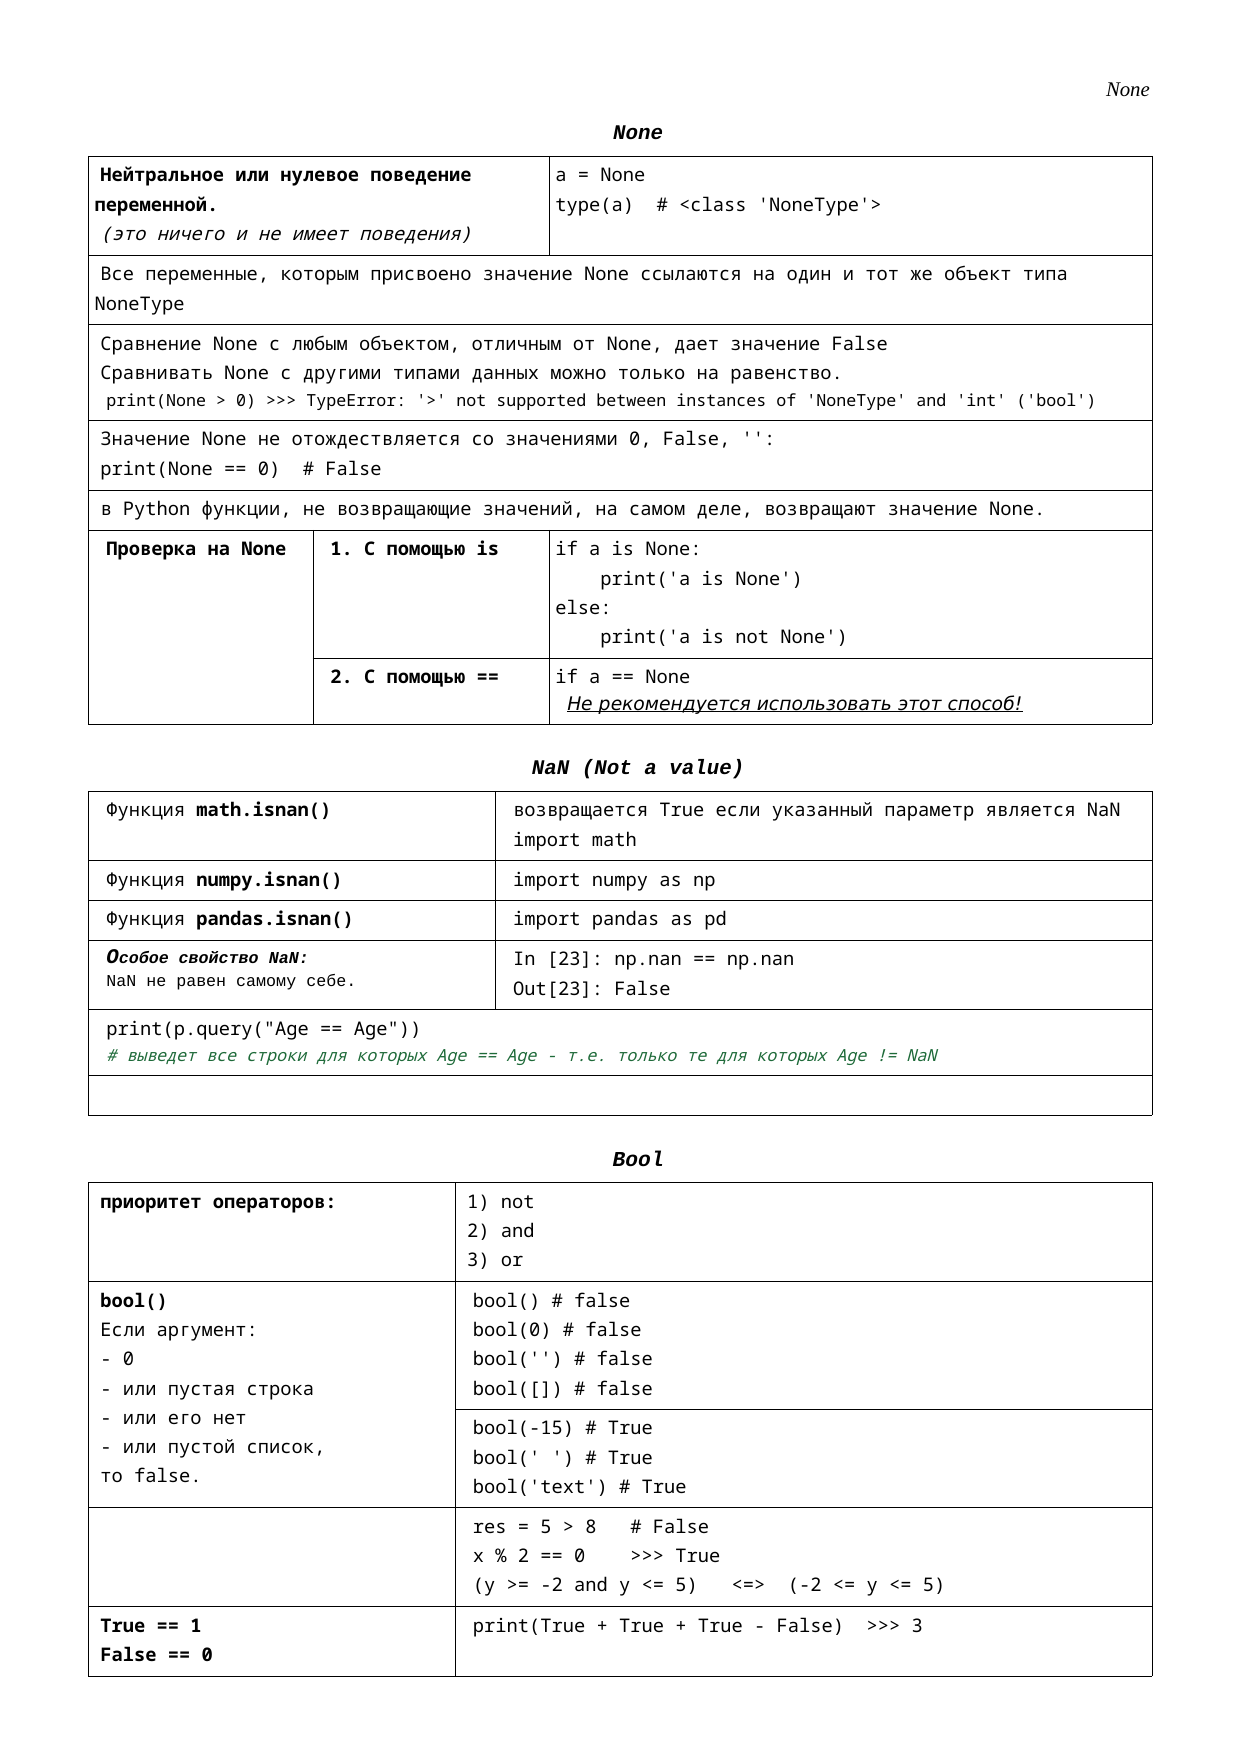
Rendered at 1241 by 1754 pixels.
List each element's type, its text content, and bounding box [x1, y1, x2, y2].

table_cell import pandas as pd [496, 901, 1152, 940]
table_header a = None type(a) # <class 'NoneType'> [550, 157, 1152, 255]
table_cell Сравнение None с любым объектом, отличным от None, дает значение False Сравнивать None с другими типами данных можно только на равенство. print(None > 0) >>> TypeError: '>' not supported between instances of 'NoneType' and 'int' ('bool') [89, 325, 1152, 420]
table_cell Все переменные, которым присвоено значение None ссылаются на один и тот же объект типа NoneType [89, 256, 1152, 324]
subtitle Bool [126, 1148, 1152, 1172]
table_cell bool() Если аргумент: - 0 - или пустая строка - или его нет - или пустой список, то false. [89, 1282, 455, 1507]
table_cell Особое свойство NaN: NaN не равен самому себе. [89, 941, 495, 1009]
subtitle None [126, 122, 1152, 146]
table_cell print(p.query("Age == Age")) # выведет все строки для которых Age == Age - т.е. только те для которых Age != NaN [89, 1010, 1152, 1075]
table_cell Проверка на None [89, 531, 313, 723]
table_cell bool() # false bool(0) # false bool('') # false bool([]) # false [456, 1282, 1152, 1409]
table_cell bool(-15) # True bool(' ') # True bool('text') # True [456, 1410, 1152, 1507]
table_header Функция math.isnan() [89, 792, 495, 860]
table_cell [89, 1076, 1152, 1114]
table_cell print(True + True + True - False) >>> 3 [456, 1607, 1152, 1676]
table_header Нейтральное или нулевое поведение переменной. (это ничего и не имеет поведения) [89, 157, 549, 255]
table_cell Функция pandas.isnan() [89, 901, 495, 940]
table_header возвращается True если указанный параметр является NaN import math [496, 792, 1152, 860]
table_cell True == 1 False == 0 [89, 1607, 455, 1676]
table_header приоритет операторов: [89, 1183, 455, 1281]
table_cell 2. С помощью == [314, 659, 549, 723]
table_cell Функция numpy.isnan() [89, 861, 495, 900]
table_cell [89, 1508, 455, 1606]
table_cell 1. С помощью is [314, 531, 549, 657]
table_cell if a is None: print('a is None') else: print('a is not None') [550, 531, 1152, 657]
table_cell In [23]: np.nan == np.nan Out[23]: False [496, 941, 1152, 1009]
table_cell import numpy as np [496, 861, 1152, 900]
subtitle NaN (Not a value) [126, 757, 1152, 781]
table_cell в Python функции, не возвращающие значений, на самом деле, возвращают значение None. [89, 491, 1152, 530]
table_header 1) not 2) and 3) or [456, 1183, 1152, 1281]
table_cell if a == None Не рекомендуется использовать этот способ! [550, 659, 1152, 723]
table_cell res = 5 > 8 # False x % 2 == 0 >>> True (y >= -2 and y <= 5) <=> (-2 <= y <= 5) [456, 1508, 1152, 1606]
table_cell Значение None не отождествляется со значениями 0, False, '': print(None == 0) # False [89, 421, 1152, 489]
